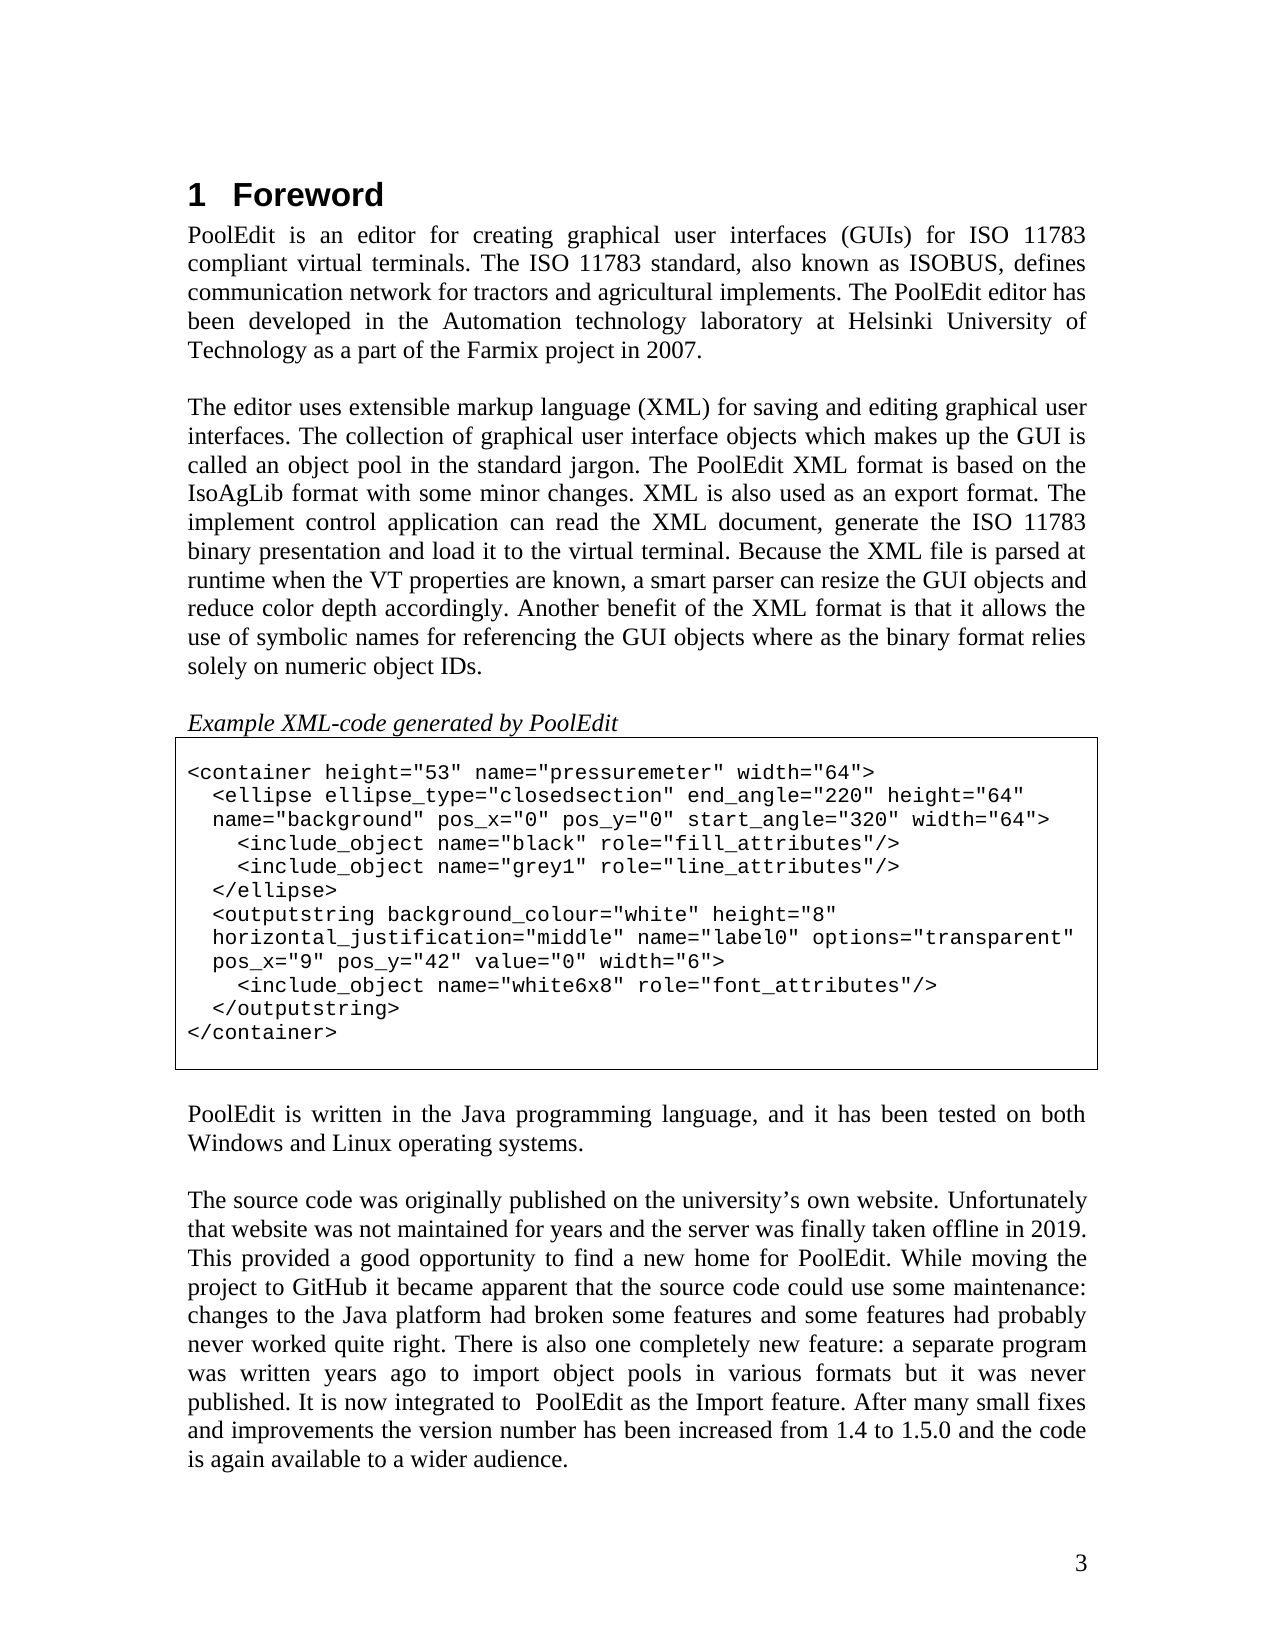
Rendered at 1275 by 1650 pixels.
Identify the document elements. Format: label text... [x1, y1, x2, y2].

table_header <container height="53" name="pressuremeter" width="64"> <ellipse ellipse_type="closedsection" end_angle="220" height="64" name="background" pos_x="0" pos_y="0" start_angle="320" width="64"> <include_object name="black" role="fill_attributes"/> <include_object name="grey1" role="line_attributes"/> </ellipse> <outputstring background_colour="white" height="8" horizontal_justification="middle" name="label0" options="transparent" pos_x="9" pos_y="42" value="0" width="6"> <include_object name="white6x8" role="font_attributes"/> </outputstring> </container> [176, 738, 1097, 1069]
text The source code was originally published on the university’s own website. Unfortunately that website was not maintained for years and the server was finally taken offline in 2019. This provided a good opportunity to find a new home for PoolEdit. While moving the project to GitHub it became apparent that the source code could use some maintenance: changes to the Java platform had broken some features and some features had probably never worked quite right. There is also one completely new feature: a separate program was written years ago to import object pools in various formats but it was never published. It is now integrated to PoolEdit as the Import feature. After many small fixes and improvements the version number has been increased from 1.4 to 1.5.0 and the code is again available to a wider audience. [187, 1185, 1087, 1473]
subtitle Foreword [187, 175, 1087, 213]
text The editor uses extensible markup language (XML) for saving and editing graphical user interfaces. The collection of graphical user interface objects which makes up the GUI is called an object pool in the standard jargon. The PoolEdit XML format is based on the IsoAgLib format with some minor changes. XML is also used as an export format. The implement control application can read the XML document, generate the ISO 11783 binary presentation and load it to the virtual terminal. Because the XML file is parsed at runtime when the VT properties are known, a smart parser can resize the GUI objects and reduce color depth accordingly. Another benefit of the XML format is that it allows the use of symbolic names for referencing the GUI objects where as the binary format relies solely on numeric object IDs. [187, 392, 1087, 680]
text PoolEdit is written in the Java programming language, and it has been tested on both Windows and Linux operating systems. [187, 1099, 1087, 1157]
text Example XML-code generated by PoolEdit [187, 708, 1087, 737]
text PoolEdit is an editor for creating graphical user interfaces (GUIs) for ISO 11783 compliant virtual terminals. The ISO 11783 standard, also known as ISOBUS, defines communication network for tractors and agricultural implements. The PoolEdit editor has been developed in the Automation technology laboratory at Helsinki University of Technology as a part of the Farmix project in 2007. [187, 220, 1087, 363]
